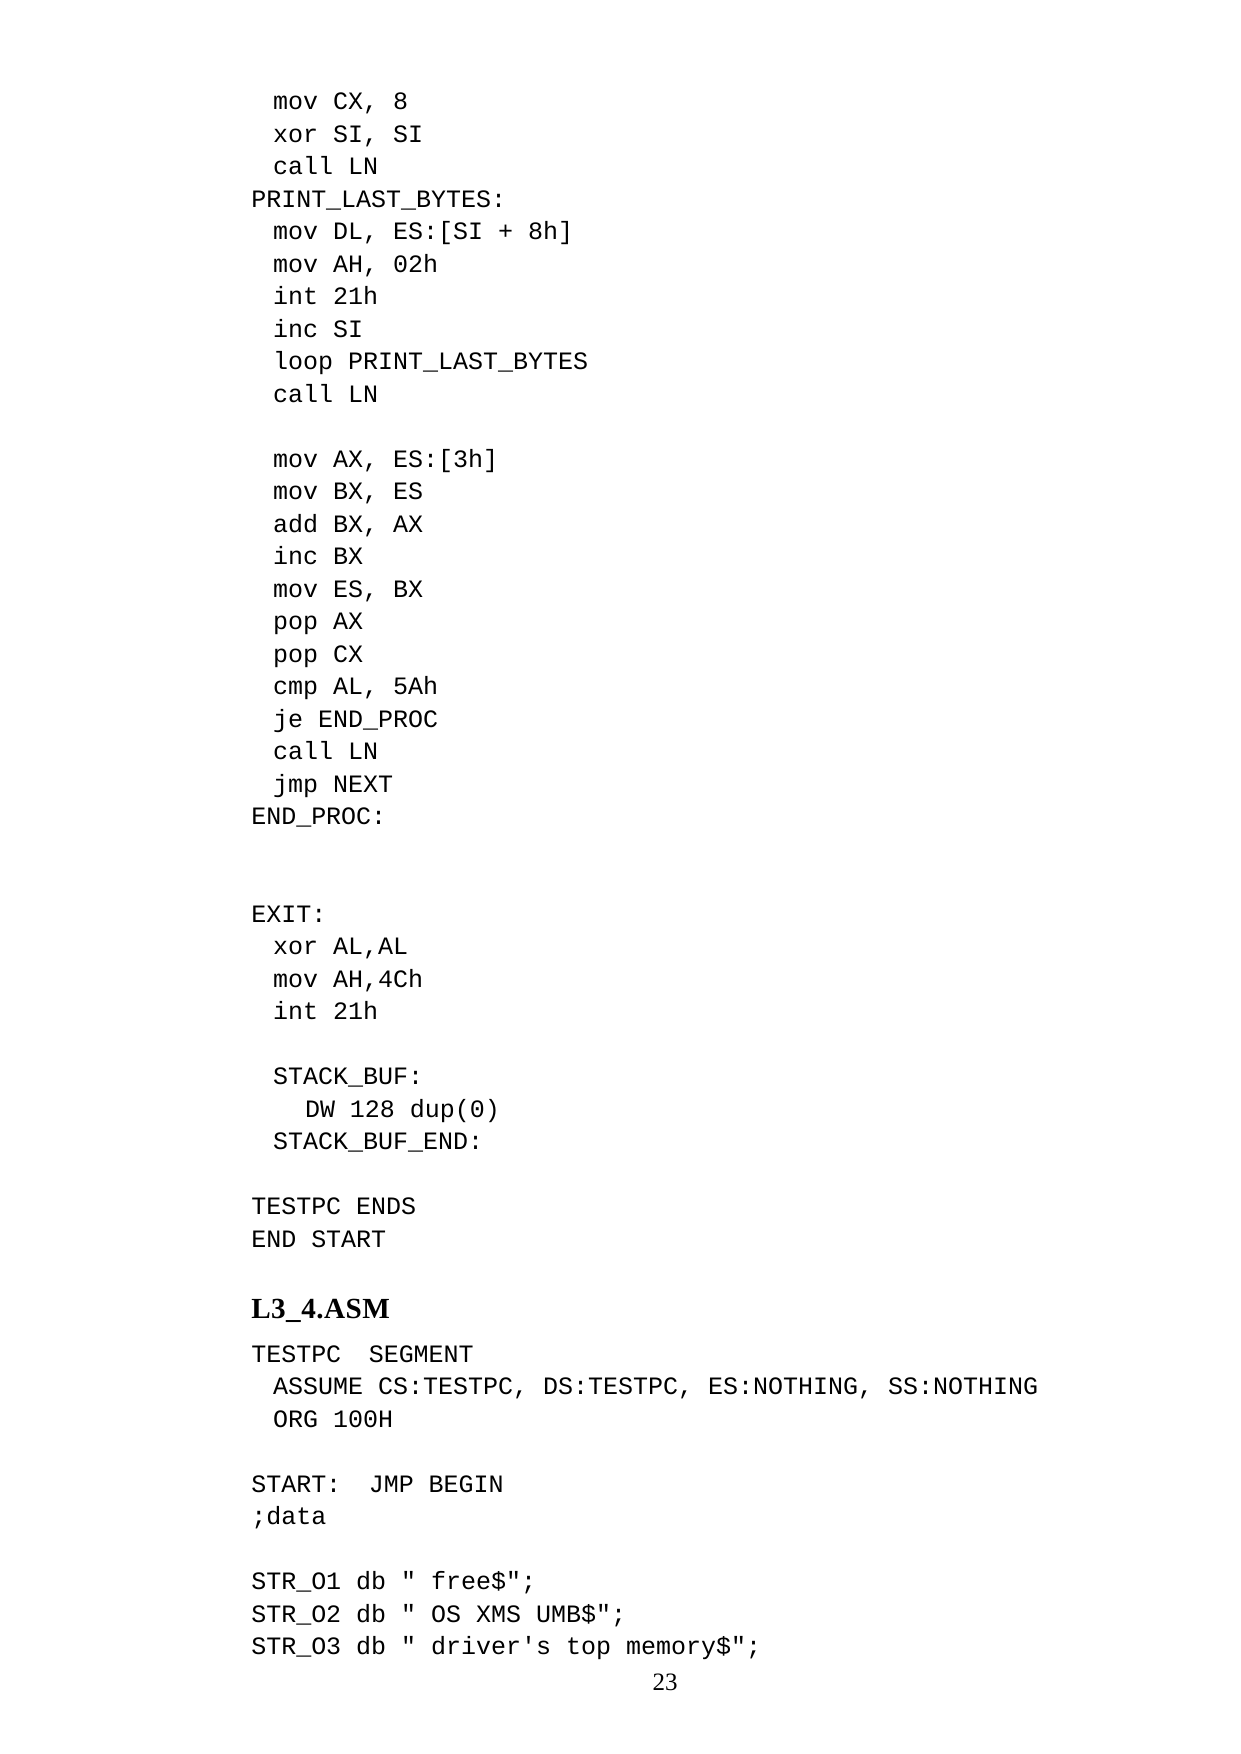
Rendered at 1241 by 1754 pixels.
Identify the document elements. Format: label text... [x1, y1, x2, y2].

text DW 128 dup(0) [177, 1096, 1152, 1124]
text START: JMP BEGIN [177, 1471, 1152, 1500]
text STR_O3 db " driver's top memory$"; [177, 1634, 1152, 1662]
text ;data [177, 1504, 1152, 1532]
text jmp NEXT [177, 771, 1152, 799]
text inc SI [177, 316, 1152, 344]
text STR_O2 db " OS XMS UMB$"; [177, 1601, 1152, 1630]
text int 21h [177, 999, 1152, 1027]
text mov ES, BX [177, 576, 1152, 604]
text END_PROC: [177, 804, 1152, 832]
text TESTPC ENDS [177, 1194, 1152, 1222]
text ORG 100H [177, 1406, 1152, 1435]
text je END_PROC [177, 706, 1152, 734]
text call LN [177, 154, 1152, 182]
text xor SI, SI [177, 121, 1152, 149]
text mov AH, 02h [177, 251, 1152, 279]
text loop PRINT_LAST_BYTES [177, 349, 1152, 377]
text pop CX [177, 641, 1152, 669]
text mov CX, 8 [177, 89, 1152, 117]
text EXIT: [177, 901, 1152, 929]
text PRINT_LAST_BYTES: [177, 186, 1152, 214]
text STR_O1 db " free$"; [177, 1569, 1152, 1597]
text mov AH,4Ch [177, 966, 1152, 994]
text TESTPC SEGMENT [177, 1341, 1152, 1370]
text int 21h [177, 284, 1152, 312]
text STACK_BUF_END: [177, 1129, 1152, 1157]
text inc BX [177, 544, 1152, 572]
text xor AL,AL [177, 934, 1152, 962]
text call LN [177, 739, 1152, 767]
text STACK_BUF: [177, 1064, 1152, 1092]
text cmp AL, 5Ah [177, 674, 1152, 702]
text call LN [177, 381, 1152, 409]
text add BX, AX [177, 511, 1152, 539]
text END START [177, 1226, 1152, 1254]
text mov DL, ES:[SI + 8h] [177, 219, 1152, 247]
text mov BX, ES [177, 479, 1152, 507]
text L3_4.asm [177, 1291, 1152, 1325]
text mov AX, ES:[3h] [177, 446, 1152, 474]
text pop AX [177, 609, 1152, 637]
text ASSUME CS:TESTPC, DS:TESTPC, ES:NOTHING, SS:NOTHING [177, 1374, 1152, 1402]
